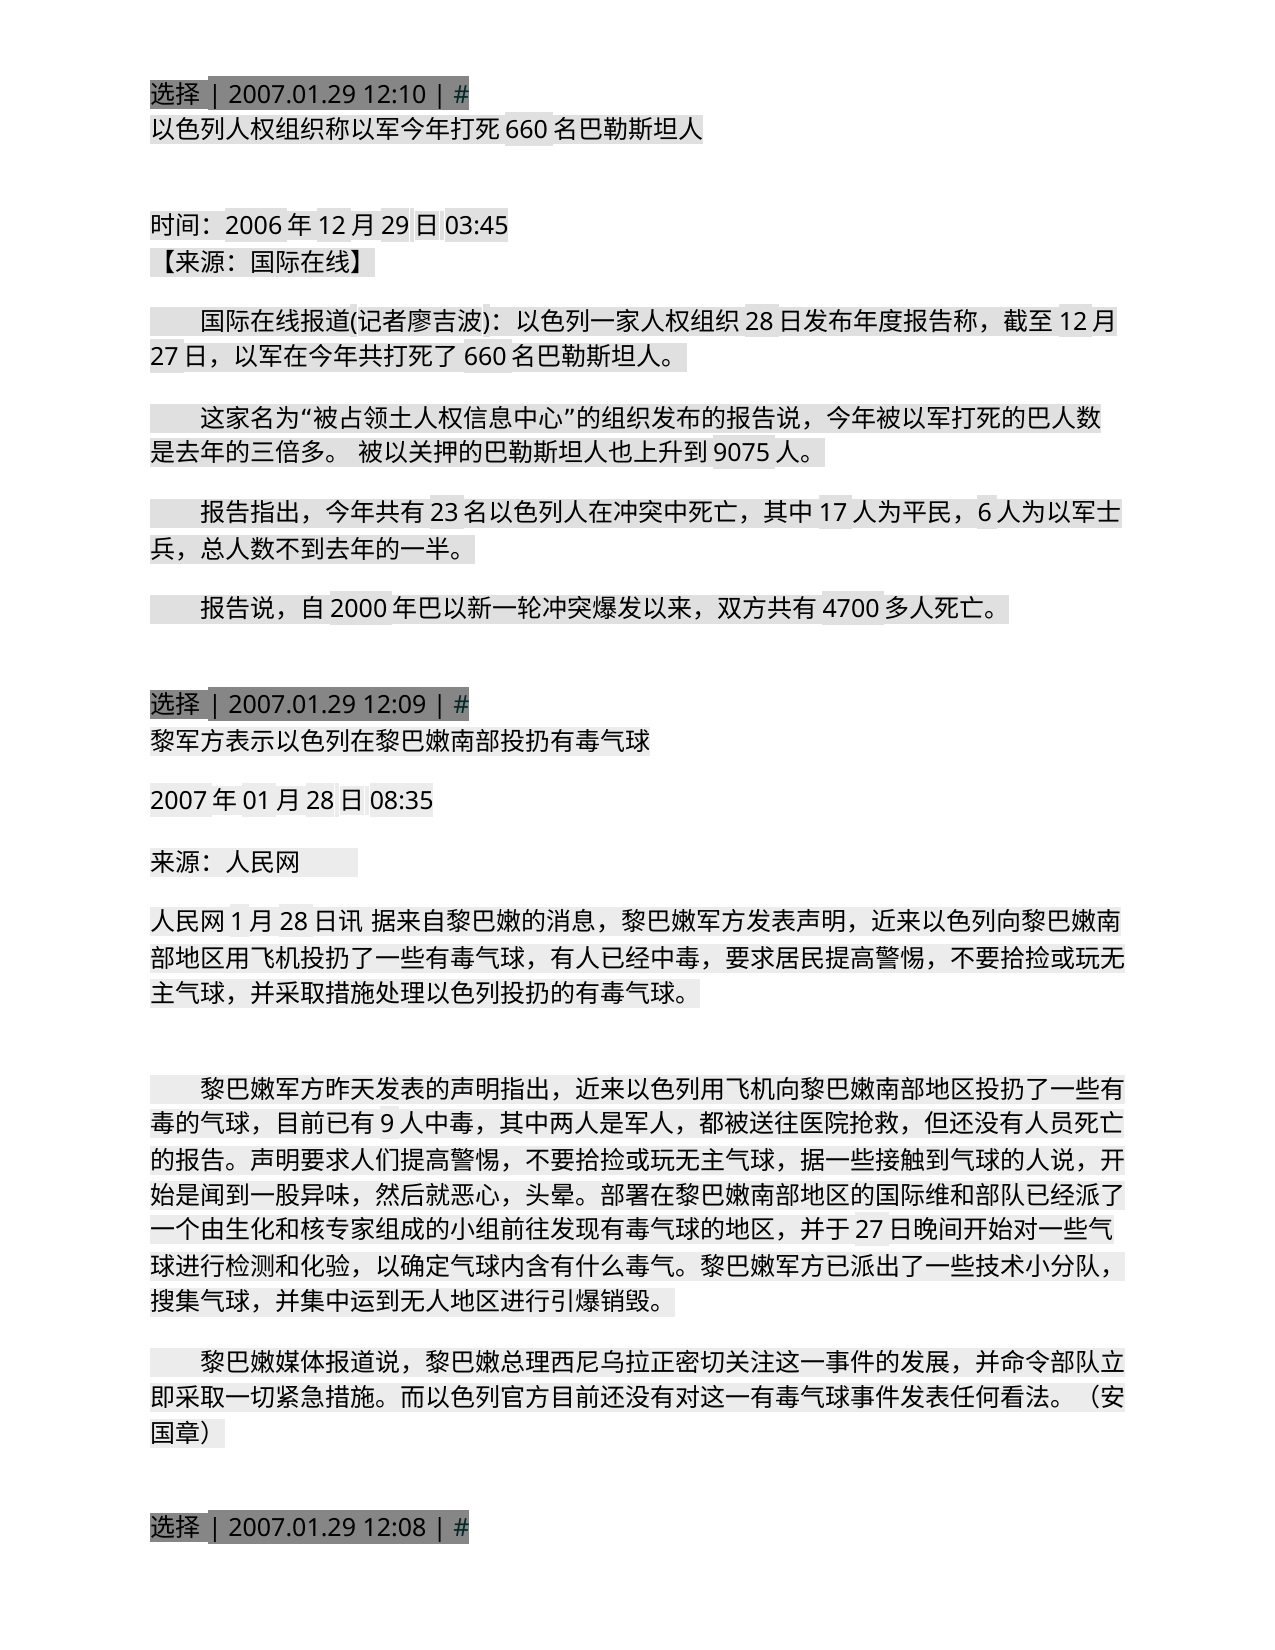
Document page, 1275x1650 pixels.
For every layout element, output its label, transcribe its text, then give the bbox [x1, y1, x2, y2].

text 黎巴嫩媒体报道说，黎巴嫩总理西尼乌拉正密切关注这一事件的发展，并命令部队立即采取一切紧急措施。而以色列官方目前还没有对这一有毒气球事件发表任何看法。（安国章） [150, 1342, 1125, 1483]
text 国际在线报道(记者廖吉波)：以色列一家人权组织28日发布年度报告称，截至12月27日，以军在今年共打死了660名巴勒斯坦人。 [150, 302, 1125, 373]
text 报告指出，今年共有23名以色列人在冲突中死亡，其中17人为平民，6人为以军士兵，总人数不到去年的一半。 [150, 494, 1125, 564]
text 人民网1月28日讯 据来自黎巴嫩的消息，黎巴嫩军方发表声明，近来以色列向黎巴嫩南部地区用飞机投扔了一些有毒气球，有人已经中毒，要求居民提高警惕，不要拾捡或玩无主气球，并采取措施处理以色列投扔的有毒气球。 [150, 902, 1125, 1008]
text 黎巴嫩军方昨天发表的声明指出，近来以色列用飞机向黎巴嫩南部地区投扔了一些有毒的气球，目前已有9人中毒，其中两人是军人，都被送往医院抢救，但还没有人员死亡的报告。声明要求人们提高警惕，不要拾捡或玩无主气球，据一些接触到气球的人说，开始是闻到一股异味，然后就恶心，头晕。部署在黎巴嫩南部地区的国际维和部队已经派了一个由生化和核专家组成的小组前往发现有毒气球的地区，并于27日晚间开始对一些气球进行检测和化验，以确定气球内含有什么毒气。黎巴嫩军方已派出了一些技术小分队，搜集气球，并集中运到无人地区进行引爆销毁。 [150, 1033, 1125, 1317]
text 这家名为“被占领土人权信息中心”的组织发布的报告说，今年被以军打死的巴人数是去年的三倍多。 被以关押的巴勒斯坦人也上升到9075人。 [150, 398, 1125, 469]
text 选择 | 2007.01.29 12:08 | # [150, 1508, 1125, 1544]
text 报告说，自2000年巴以新一轮冲突爆发以来，双方共有4700多人死亡。 [150, 589, 1125, 660]
text 来源：人民网 [150, 842, 1125, 877]
text 以色列人权组织称以军今年打死660名巴勒斯坦人 [150, 110, 1125, 146]
text 2007年01月28日08:35 [150, 781, 1125, 817]
text 选择 | 2007.01.29 12:09 | # [150, 685, 1125, 721]
text 选择 | 2007.01.29 12:10 | # [150, 75, 1125, 110]
text 黎军方表示以色列在黎巴嫩南部投扔有毒气球 [150, 721, 1125, 756]
text 时间：2006年12月29日03:45 【来源：国际在线】 [150, 171, 1125, 277]
